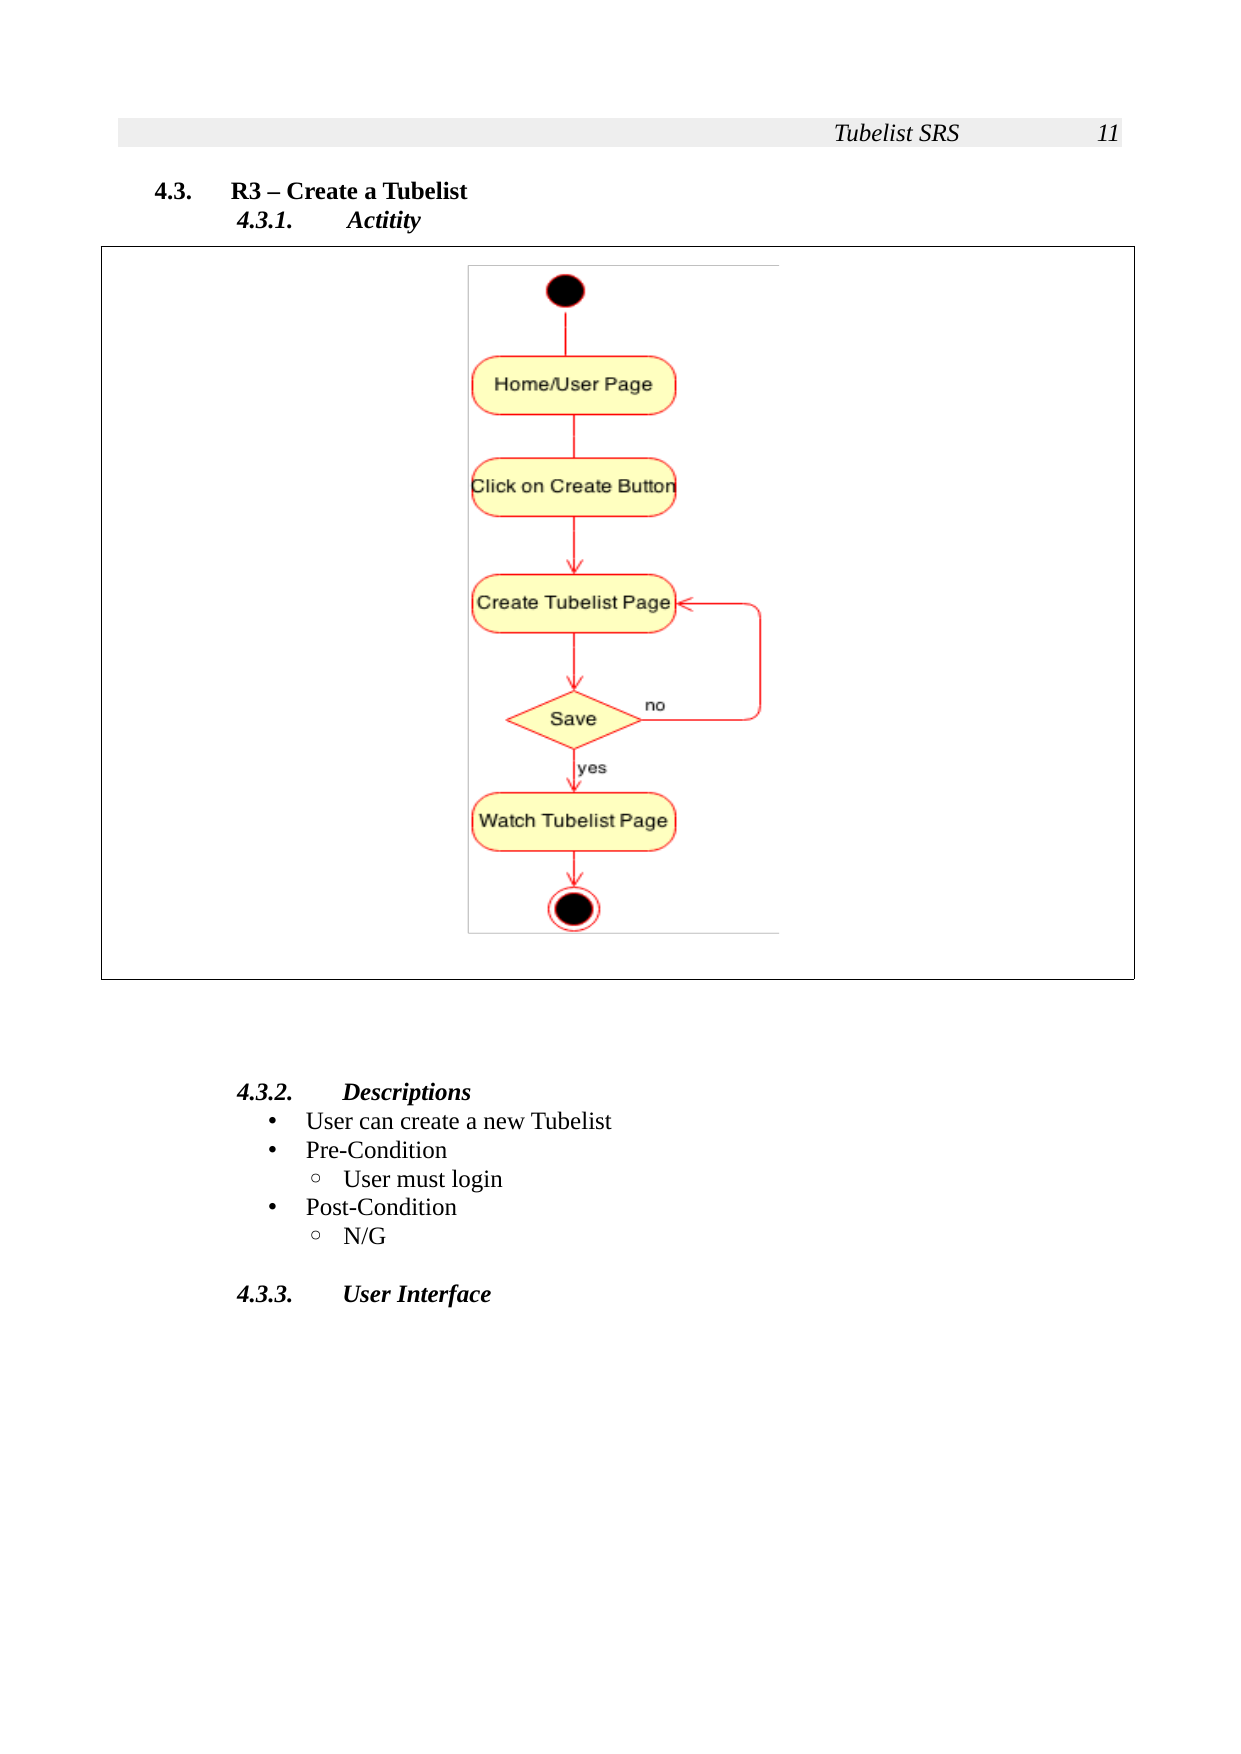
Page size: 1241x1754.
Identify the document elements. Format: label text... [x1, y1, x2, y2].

list Pre-Condition [268, 1135, 1122, 1164]
list R3 – Create a Tubelist [148, 176, 1122, 205]
list Actitity [231, 205, 1122, 234]
picture [455, 254, 780, 945]
list N/G [306, 1221, 1122, 1250]
list User can create a new Tubelist [268, 1106, 1122, 1135]
list User must login [306, 1164, 1122, 1192]
list User Interface [231, 1279, 1122, 1307]
list Post-Condition [268, 1192, 1122, 1221]
list Descriptions [231, 1077, 1122, 1106]
